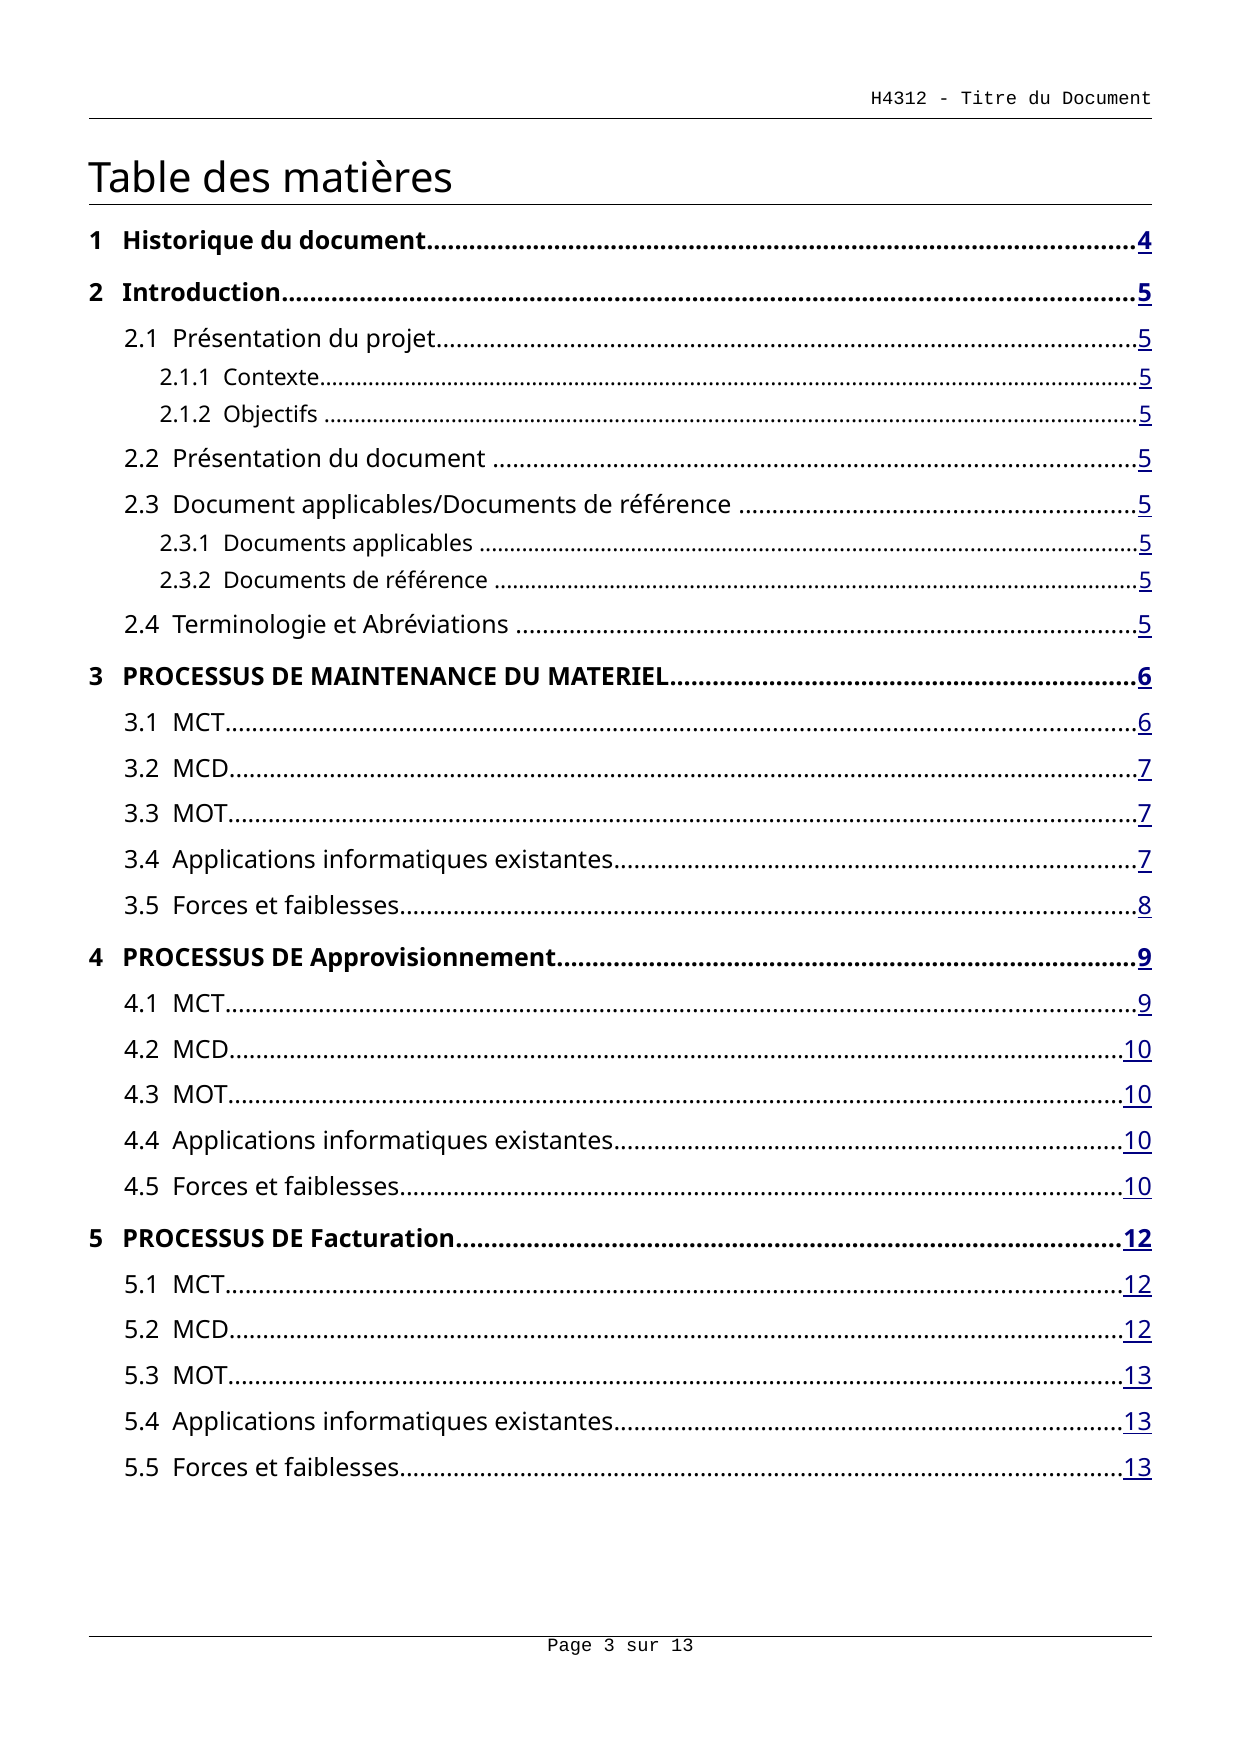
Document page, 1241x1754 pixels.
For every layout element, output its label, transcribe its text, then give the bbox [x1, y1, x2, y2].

text 3.1 MCT 6 [124, 704, 1152, 738]
text 4.1 MCT 9 [124, 985, 1152, 1019]
text 2.2 Présentation du document 5 [124, 441, 1152, 475]
text 4.2 MCD 10 [124, 1031, 1152, 1065]
text 2.4 Terminologie et Abréviations 5 [124, 607, 1152, 641]
text 2.3.1 Documents applicables 5 [159, 527, 1152, 558]
text 2.1 Présentation du projet 5 [124, 321, 1152, 355]
text 5 PROCESSUS DE Facturation 12 [88, 1221, 1152, 1254]
text 2.1.1 Contexte 5 [159, 361, 1152, 392]
text 3 PROCESSUS DE MAINTENANCE DU MATERIEL 6 [88, 659, 1152, 693]
text 4.3 MOT 10 [124, 1077, 1152, 1111]
text 5.2 MCD 12 [124, 1312, 1152, 1346]
text 2.1.2 Objectifs 5 [159, 398, 1152, 429]
text 2.3 Document applicables/Documents de référence 5 [124, 487, 1152, 521]
text Table des matières [88, 147, 1152, 205]
text 5.4 Applications informatiques existantes 13 [124, 1404, 1152, 1438]
text 3.5 Forces et faiblesses 8 [124, 888, 1152, 922]
text 4.5 Forces et faiblesses 10 [124, 1169, 1152, 1203]
text 3.3 MOT 7 [124, 796, 1152, 830]
text 5.3 MOT 13 [124, 1358, 1152, 1392]
text 2 Introduction 5 [88, 275, 1152, 309]
text 1 Historique du document 4 [88, 223, 1152, 257]
text 5.5 Forces et faiblesses 13 [124, 1450, 1152, 1484]
text 3.4 Applications informatiques existantes 7 [124, 842, 1152, 876]
text 2.3.2 Documents de référence 5 [159, 564, 1152, 595]
text 4.4 Applications informatiques existantes 10 [124, 1123, 1152, 1157]
text 3.2 MCD 7 [124, 750, 1152, 784]
text 4 PROCESSUS DE Approvisionnement 9 [88, 939, 1152, 974]
text 5.1 MCT 12 [124, 1266, 1152, 1300]
